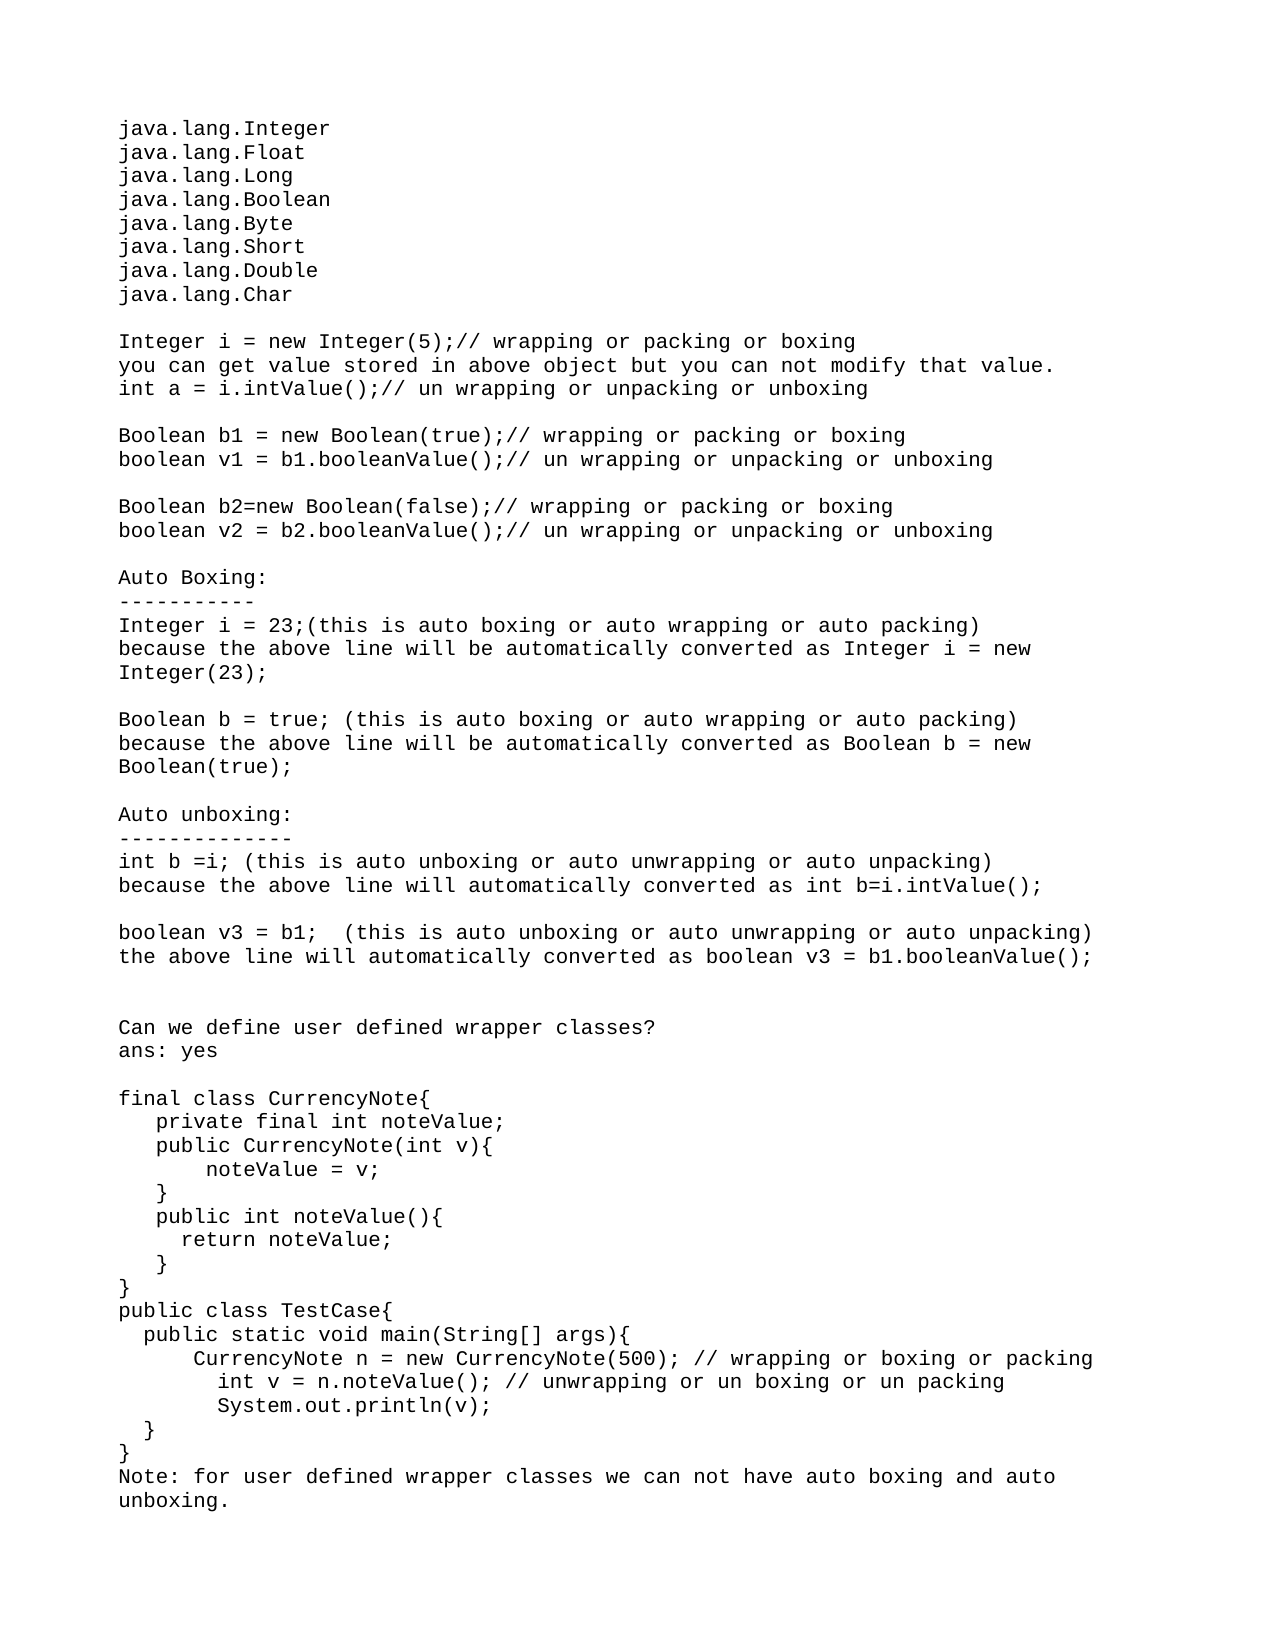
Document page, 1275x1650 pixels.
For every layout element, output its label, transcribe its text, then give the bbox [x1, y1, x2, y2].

text Integer i = new Integer(5);// wrapping or packing or boxing [118, 331, 1157, 354]
text } [118, 1419, 1157, 1442]
text boolean v3 = b1; (this is auto unboxing or auto unwrapping or auto unpacking) [118, 922, 1157, 946]
text System.out.println(v); [118, 1395, 1157, 1419]
text public static void main(String[] args){ [118, 1324, 1157, 1348]
text Can we define user defined wrapper classes? [118, 1017, 1157, 1040]
text java.lang.Short [118, 236, 1157, 260]
text Boolean b = true; (this is auto boxing or auto wrapping or auto packing) [118, 709, 1157, 733]
text because the above line will be automatically converted as Boolean b = new Boolean(true); [118, 733, 1157, 780]
text public CurrencyNote(int v){ [118, 1135, 1157, 1158]
text CurrencyNote n = new CurrencyNote(500); // wrapping or boxing or packing [118, 1348, 1157, 1371]
text Boolean b1 = new Boolean(true);// wrapping or packing or boxing [118, 426, 1157, 449]
text } [118, 1182, 1157, 1206]
text } [118, 1253, 1157, 1277]
text } [118, 1277, 1157, 1300]
text you can get value stored in above object but you can not modify that value. [118, 354, 1157, 378]
text public int noteValue(){ [118, 1206, 1157, 1229]
text -------------- [118, 827, 1157, 851]
text java.lang.Byte [118, 213, 1157, 236]
text the above line will automatically converted as boolean v3 = b1.booleanValue(); [118, 946, 1157, 969]
text Auto Boxing: [118, 567, 1157, 591]
text int v = n.noteValue(); // unwrapping or un boxing or un packing [118, 1371, 1157, 1395]
text Auto unboxing: [118, 804, 1157, 827]
text return noteValue; [118, 1229, 1157, 1253]
text because the above line will be automatically converted as Integer i = new Integer(23); [118, 638, 1157, 686]
text private final int noteValue; [118, 1111, 1157, 1135]
text java.lang.Float [118, 142, 1157, 165]
text } [118, 1442, 1157, 1466]
text ----------- [118, 591, 1157, 615]
text int b =i; (this is auto unboxing or auto unwrapping or auto unpacking) [118, 851, 1157, 875]
text java.lang.Boolean [118, 189, 1157, 213]
text java.lang.Integer [118, 118, 1157, 142]
text noteValue = v; [118, 1158, 1157, 1182]
text ans: yes [118, 1040, 1157, 1064]
text Note: for user defined wrapper classes we can not have auto boxing and auto unboxing. [118, 1466, 1157, 1513]
text because the above line will automatically converted as int b=i.intValue(); [118, 875, 1157, 898]
text java.lang.Double [118, 260, 1157, 284]
text boolean v2 = b2.booleanValue();// un wrapping or unpacking or unboxing [118, 520, 1157, 544]
text java.lang.Char [118, 284, 1157, 307]
text java.lang.Long [118, 165, 1157, 189]
text int a = i.intValue();// un wrapping or unpacking or unboxing [118, 378, 1157, 402]
text boolean v1 = b1.booleanValue();// un wrapping or unpacking or unboxing [118, 449, 1157, 473]
text Boolean b2=new Boolean(false);// wrapping or packing or boxing [118, 496, 1157, 520]
text public class TestCase{ [118, 1300, 1157, 1324]
text Integer i = 23;(this is auto boxing or auto wrapping or auto packing) [118, 615, 1157, 638]
text final class CurrencyNote{ [118, 1088, 1157, 1111]
